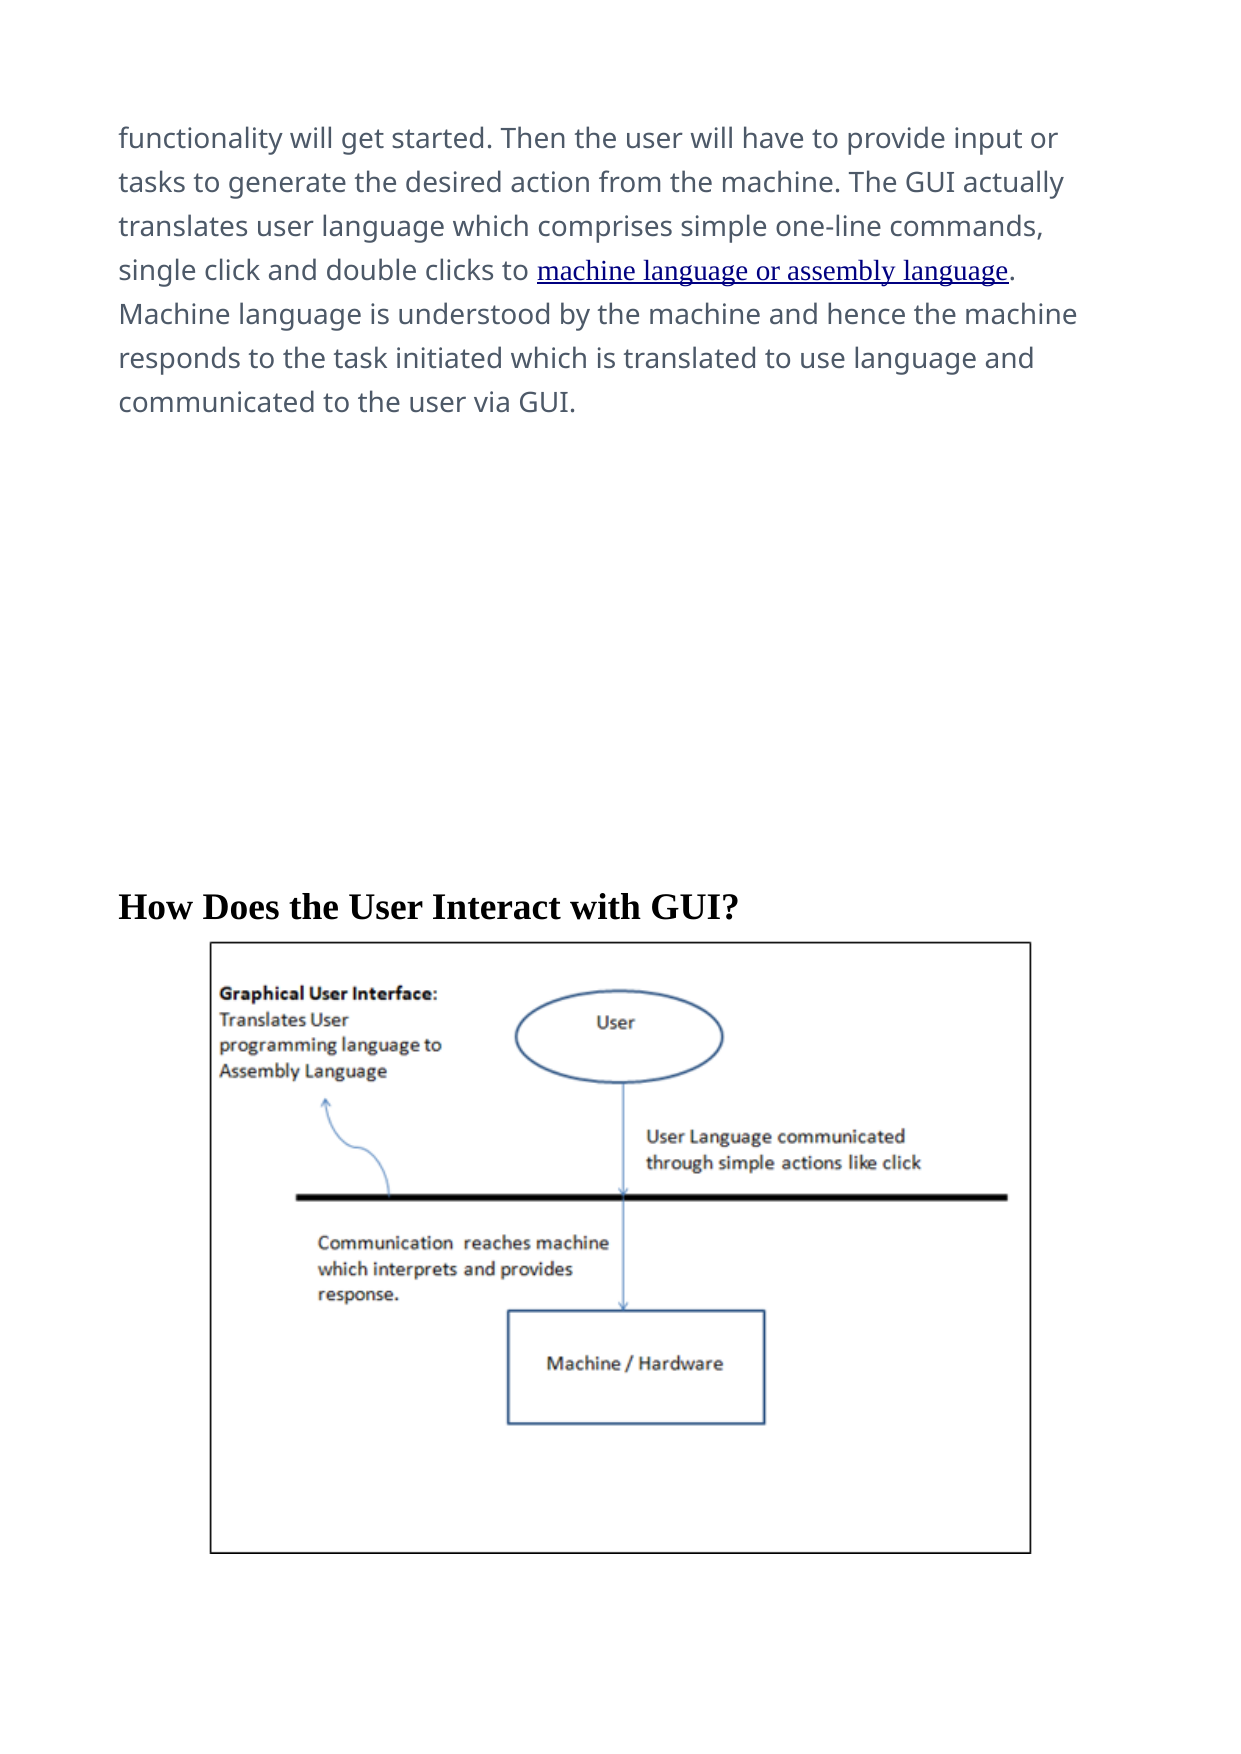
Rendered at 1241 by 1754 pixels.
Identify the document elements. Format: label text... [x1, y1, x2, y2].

subtitle How Does the User Interact with GUI? [118, 884, 1122, 927]
picture [207, 939, 1033, 1554]
text functionality will get started. Then the user will have to provide input or tasks to generate the desired action from the machine. The GUI actually translates user language which comprises simple one-line commands, single click and double clicks to machine language or assembly language. Machine language is understood by the machine and hence the machine responds to the task initiated which is translated to use language and communicated to the user via GUI. [118, 118, 1122, 421]
